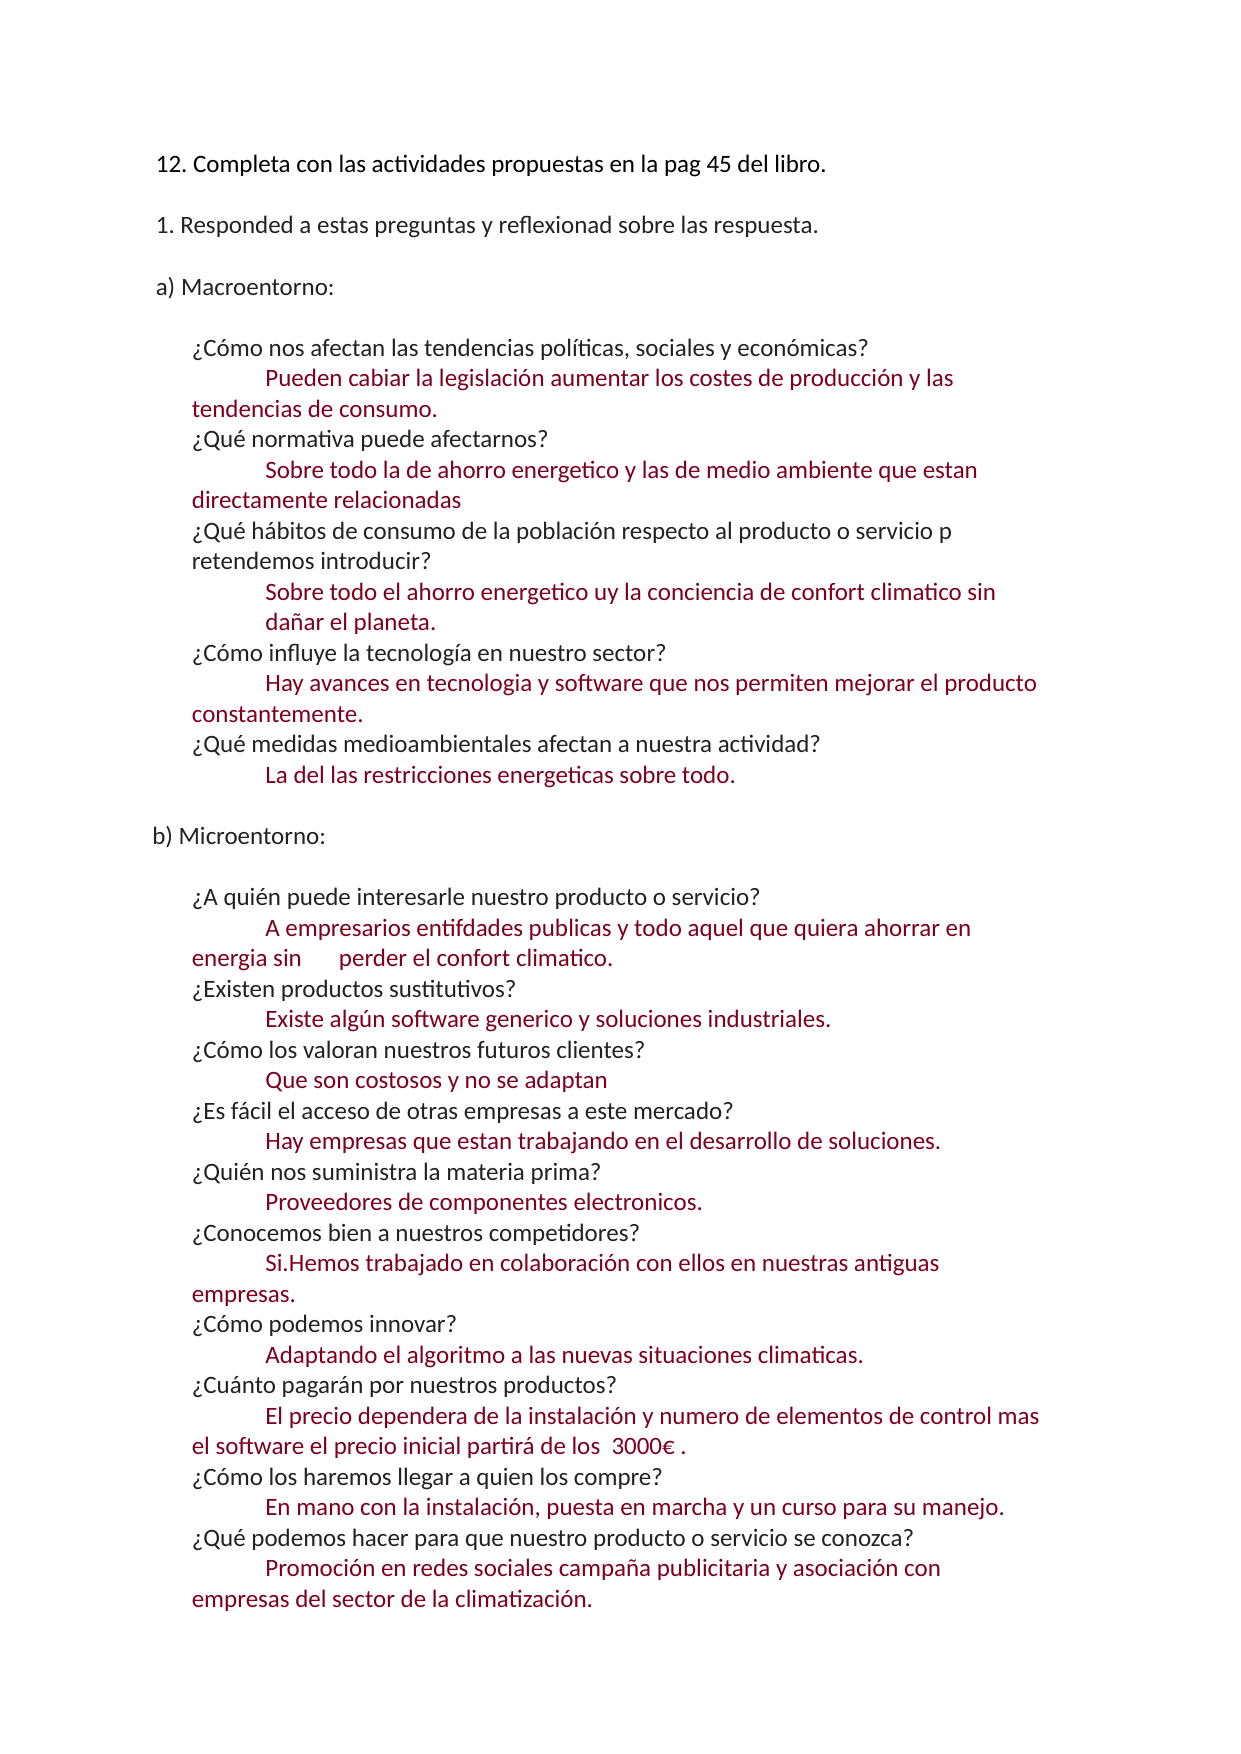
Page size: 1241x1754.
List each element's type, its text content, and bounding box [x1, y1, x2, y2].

text Proveedores de componentes electronicos. ﻿﻿ ¿Conocemos bien a nuestros competidores? [118, 1186, 1122, 1247]
text Pueden cabiar la legislación aumentar los costes de producción y las tendencias de consumo. [118, 362, 1122, 423]
text Hay avances en tecnologia y software que nos permiten mejorar el producto constantemente. ﻿﻿ ¿Qué medidas medioambientales afectan a nuestra actividad? [118, 667, 1122, 759]
text Hay empresas que estan trabajando en el desarrollo de soluciones. [118, 1125, 1122, 1156]
text ﻿﻿ ¿Cómo nos afectan las tendencias políticas, sociales y económicas? [118, 301, 1122, 362]
text ¿Qué normativa puede afectarnos? [118, 423, 1122, 454]
text Adaptando el algoritmo a las nuevas situaciones climaticas. ﻿﻿ ¿Cuánto pagarán por nuestros productos? [118, 1339, 1122, 1400]
text Promoción en redes sociales campaña publicitaria y asociación con empresas del sector de la climatización. [118, 1553, 1122, 1614]
text ¿Quién nos suministra la materia prima? [118, 1156, 1122, 1186]
text Existe algún software generico y soluciones industriales. ﻿﻿ ¿Cómo los valoran nuestros futuros clientes? [118, 1003, 1122, 1064]
list a) Macroentorno: [118, 240, 1122, 301]
text Sobre todo la de ahorro energetico y las de medio ambiente que estan directamente relacionadas ﻿﻿ ¿Qué hábitos de consumo de la población respecto al producto o servicio p retendemos introducir? [118, 454, 1122, 576]
text El precio dependera de la instalación y numero de elementos de control mas el software el precio inicial partirá de los 3000€ . ¿Cómo los haremos llegar a quien los compre? [118, 1400, 1122, 1492]
text Si.Hemos trabajado en colaboración con ellos en nuestras antiguas empresas. ﻿﻿ ¿Cómo podemos innovar? [118, 1247, 1122, 1339]
text b) Microentorno: [118, 789, 1122, 851]
text La del las restricciones energeticas sobre todo. [118, 759, 1122, 789]
text A empresarios entifdades publicas y todo aquel que quiera ahorrar en energia sin perder el confort climatico. ﻿﻿ ¿Existen productos sustitutivos? [118, 912, 1122, 1003]
text En mano con la instalación, puesta en marcha y un curso para su manejo. ¿Qué podemos hacer para que nuestro producto o servicio se conozca? [118, 1492, 1122, 1553]
text ﻿﻿ ¿A quién puede interesarle nuestro producto o servicio? [118, 851, 1122, 912]
list 1. Responded a estas preguntas y reflexionad sobre las respuesta. [118, 210, 1122, 240]
list 12. Completa con las actividades propuestas en la pag 45 del libro. [118, 149, 1122, 179]
text Sobre todo el ahorro energetico uy la conciencia de confort climatico sin dañar el planeta. ﻿﻿ ¿Cómo influye la tecnología en nuestro sector? [118, 576, 1122, 667]
text Que son costosos y no se adaptan ¿Es fácil el acceso de otras empresas a este mercado? [118, 1064, 1122, 1125]
